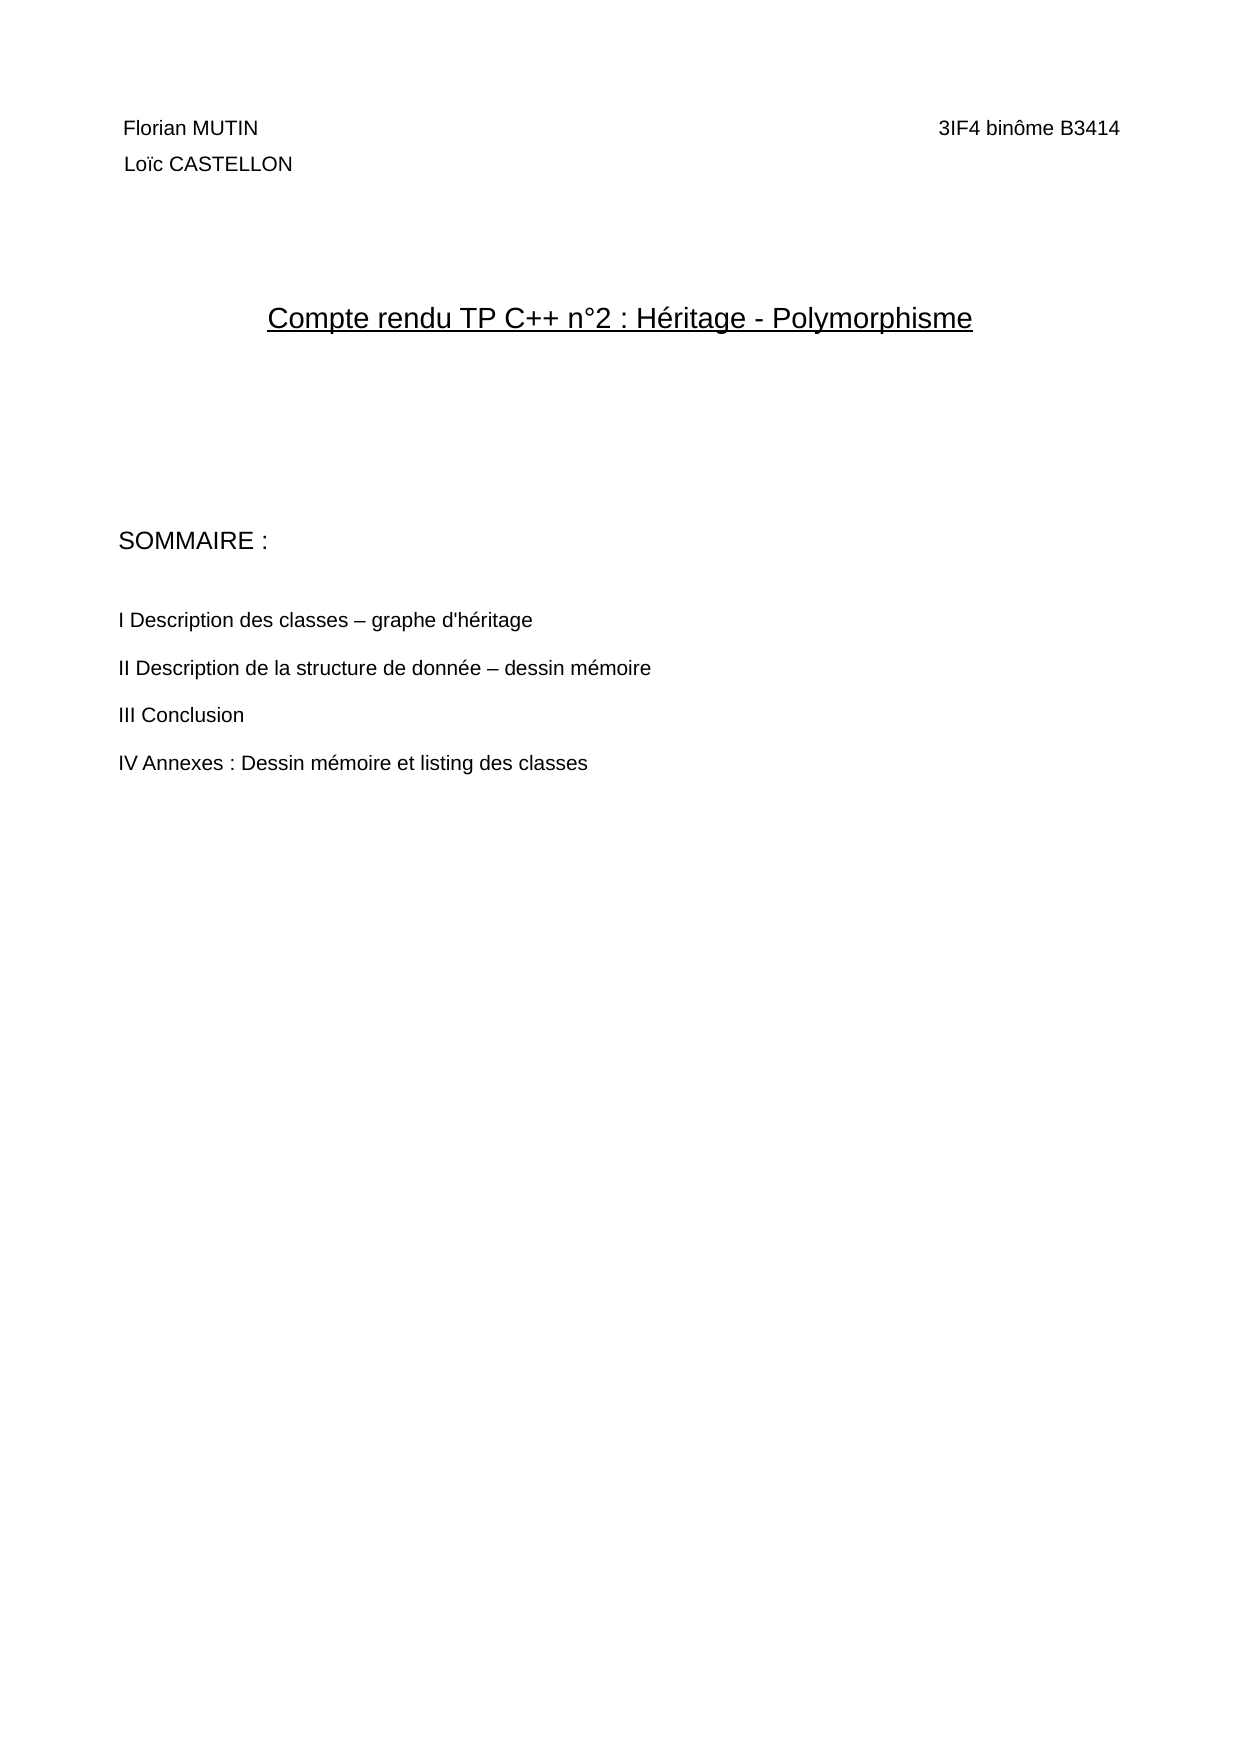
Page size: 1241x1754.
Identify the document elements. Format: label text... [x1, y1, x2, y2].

text Florian MUTIN 3IF4 binôme B3414 [118, 118, 1122, 140]
text Compte rendu TP C++ n°2 : Héritage - Polymorphisme [118, 301, 1122, 334]
text IV Annexes : Dessin mémoire et listing des classes [118, 751, 1122, 775]
text II Description de la structure de donnée – dessin mémoire [118, 655, 1122, 679]
text Loïc CASTELLON [118, 154, 1122, 176]
text SOMMAIRE : [118, 526, 1122, 555]
text III Conclusion [118, 703, 1122, 727]
text I Description des classes – graphe d'héritage [118, 607, 1122, 631]
